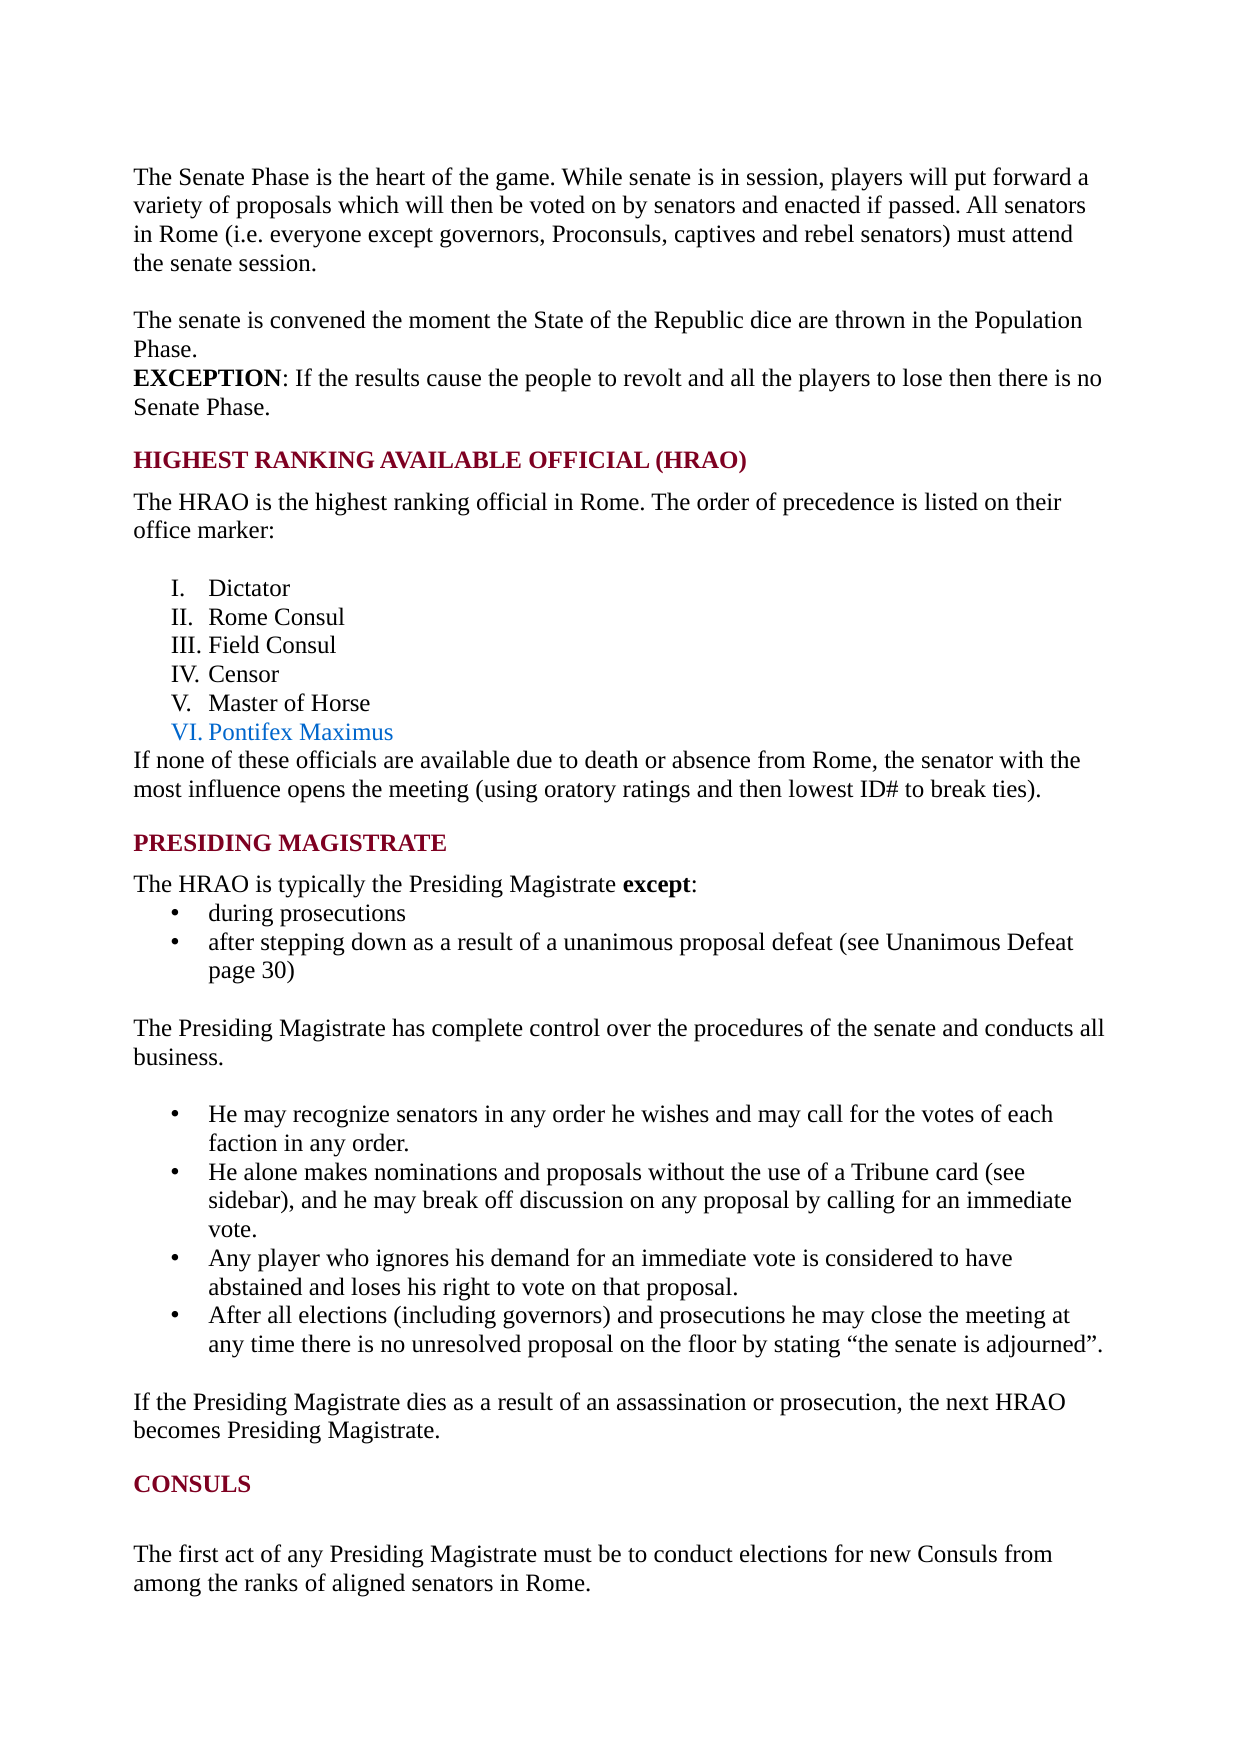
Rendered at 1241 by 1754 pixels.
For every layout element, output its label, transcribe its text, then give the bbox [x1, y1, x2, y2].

table_header The Senate Phase is the heart of the game. While senate is in session, players will put forward a variety of proposals which will then be voted on by senators and enacted if passed. All senators in Rome (i.e. everyone except governors, Proconsuls, captives and rebel senators) must attend the senate session. The senate is convened the moment the State of the Republic dice are thrown in the Population Phase. EXCEPTION: If the results cause the people to revolt and all the players to lose then there is no Senate Phase. HIGHEST RANKING AVAILABLE OFFICIAL (HRAO) The HRAO is the highest ranking official in Rome. The order of precedence is listed on their office marker: If none of these officials are available due to death or absence from Rome, the senator with the most influence opens the meeting (using oratory ratings and then lowest ID# to break ties). PRESIDING MAGISTRATE The HRAO is typically the Presiding Magistrate except: during prosecutions after stepping down as a result of a unanimous proposal defeat (see Unanimous Defeat page 30) The Presiding Magistrate has complete control over the procedures of the senate and conducts all business. He may recognize senators in any order he wishes and may call for the votes of each faction in any order. He alone makes nominations and proposals without the use of a Tribune card (see sidebar), and he may break off discussion on any proposal by calling for an immediate vote. Any player who ignores his demand for an immediate vote is considered to have abstained and loses his right to vote on that proposal. After all elections (including governors) and prosecutions he may close the meeting at any time there is no unresolved proposal on the floor by stating “the senate is adjourned”. If the Presiding Magistrate dies as a result of an assassination or prosecution, the next HRAO becomes Presiding Magistrate. CONSULS The first act of any Presiding Magistrate must be to conduct elections for new Consuls from among the ranks of aligned senators in Rome. He must nominate candidates in pairs. Any pair of candidates that is defeated may not be nominated again that turn as the same pair, but the individuals making up the defeated pair may be nominated again as part of a new pair. Candidates are elected or defeated as a pair; one cannot be elected while the other is defeated in the same vote. The current Consuls and Dictator (if any) may not be elected Consul this turn until the Tradition Erodes law is passed. A senator may not hold two offices simultaneously, but the current Censor or Master of Horse may be elected Consul with the understanding that he will not continue to serve in his existing office. Nominations continue until two Consuls are elected or until only one possible pair of candidates remains, in which case this final pair is automatically appointed Consuls. The newly elected Consuls: decide amongst themselves who will be Rome Consul. If they cannot agree, they dice off for the choice of office. place the appropriate Consul markers on their respective cards. immediately increase their influence by +5. The new Rome Consul becomes Presiding Magistrate and takes over conduct of the meeting. The outgoing Consuls receive Prior Consul markers. If a Dictator and Master of Horse exist, they lose their offices and the Dictator gains a Prior Consul marker. DICTATOR A Dictator may be elected or appointed immediately after the consular elections if and only if Rome is facing one of the following dire situations: 3 or more active wars or a war with a combined land and fleet strength of at least 20. A Naval Victory marker reduces the naval strength of a war to zero for this purpose. To be eligible for Dictator, a senator must be aligned, in Rome and not holding any office except Censor. The Consuls, acting together, may appoint any eligible senator on whom they can agree Dictator. If there is only one Consul present because the other has been assassinated, he may act alone to appoint a Dictator. Appointment of a Dictator may not be vetoed with a Tribune. If the Consuls cannot agree to appoint a Dictator, the senate may immediately elect a Dictator if the Presiding Magistrate calls for such elections (which may be vetoed). A Dictator may also be proposed via the use of a Tribune at this time (after the Consuls decline to make a joint appointment). The Presiding Magistrate or anyone with a Tribune may continue to try to elect a Dictator even after multiple failures. However, once a Censor is elected a Dictator nomination may no longer be put forth (even with a Tribune). The new Dictator: becomes Presiding Magistrate takes the Dictator marker increases his influence by +7 appoints as his Master of Horse any aligned senator in Rome not already holding an office except Censor The new Master of Horse: takes the Master of Horse marker increases his influence by +3 The Dictator's proposals cannot be vetoed, though all proposals must still be voted upon normally. The term of the Dictator and his Master of Horse lasts until the consular elections of the next game turn, at which time both the Dictator and his Master of Horse must immediately surrender their offices and the Dictator (not the Master of Horse) takes a Prior Consul marker. EXCEPTION: The Dictator (and Master of Horse) are in revolt. The Dictator (or another senator) may immediately be appointed or elected Dictator again, assuming the active war requirements are met. MASTER OF HORSE Whenever the Dictator commands an army or fleet he is accompanied by his Master of Horse. The Master of Horse must accompany the Dictator on campaigns and cannot act independently of the Dictator unless: the Dictator dies in combat or the Master of Horse loyally follows the Dictator into revolt The Dictator’s military rating for any combat is the sum of his military rating and that of his Master of Horse. The Master of Horse also adds to the commander’s military rating in a naval battle (reflecting the greater efficiency of a unified command), but cannot be used to nullify a Disaster or Standoff result in any battle. If victorious in a war, the Dictator receives the usual increase in his influence and popularity, and the Master of Horse gets nothing. If the Dictator is defeated, the Master of Horse is killed along with him. The Master of Horse can also be killed by a mortality chit draw during a battle result. CENSOR Once the new Consuls (and possibly a Dictator) have been established, the Presiding Magistrate conducts elections for Censor. Candidates must have a Prior Consul marker and be an aligned senator in Rome. The Censor may succeed himself. If only one eligible candidate of consular experience is available (as usually happens on the first turn), he is elected automatically. If there are no senators with consular experience present in the senate and free of other offices, the election for Censor is temporarily thrown open to all aligned senators in Rome. The new Censor: takes the Censor marker increases his influence by +5 becomes temporary Presiding Magistrate in order to conduct any prosecutions PROSECUTIONS Once elected, a new Censor has two options: declare no prosecutions and return conduct of the meeting to the Presiding Magistrate announce a prosecution He may conduct up to two minor or one major prosecution each turn in addition to any special prosecutions of assassins (page 40). During prosecutions the Censor is the Presiding Magistrate and conducts all voting. If he suffers a unanimous defeat, he may either lose one influence (to a minimum of 0) or hand control of the meeting back to the normal Presiding Magistrate and end all prosecutions. A Censor may not prosecute himself. Only senators in Rome may be prosecuted. If the Censor dies as a result of an assassination while the prosecutions are ongoing, all unresolved prosecutions fail and the HRAO becomes the Presiding Magistrate. A senator with any of the following is eligible for a minor prosecution: a minor (“Corrupt” side) corruption marker a major (“Major” side) corruption marker the corrupt portion of a concession revealed To be eligible for a major prosecution the accused must hold a major corruption marker, which means that the senator held a major office last turn. The Censor must appoint a consenting senator to be Prosecutor for each prosecution. The Prosecutor can be any senator in Rome, provided it is not the Censor himself or the accused. TRIAL The Censor calls for votes. Voting against the prosecution is a vote against conviction. Voting for the prosecution is a vote for conviction. During a prosecution the accused receives additional votes equal to his influence. POPULAR APPEAL A senator accused in a prosecution may appeal to the people when his faction is called upon to vote. Popular Appeal Result = 2d6 + Accused's Popularity Note that the accused's popularity may be positive or negative. The result is found on the Popular Appeal Table on the game board: Accused Freed - ends the prosecution with an acquittal, and one mortality chit for each number by which the modified roll exceeds 11 is drawn to see if either the Censor and/or the Prosecutor (the only two vulnerable to the chit draw) is killed by a mob enraged over this obvious frame-up. Positive Votes - are added to the votes “against” conviction. Negative Votes - are added to the votes “for” conviction. Accused Killed - the populace is so disgusted by the self-serving rhetoric of the accused that they kill him themselves. If the accused is killed in this way, the accused is considered to have been guilty, and the prosecutor still gains his Prior Consul marker (if any) and half of his influence, as usual (see below). A senator who makes a popular appeal and is not killed as a result may play a Tribune to veto the prosecution after discovering the result of his appeal. A Tribune may be played by anyone to veto the prosecution. The vetoed prosecution still counts towards the Censor’s total allowed prosecutions this Senate Phase. A prosecution is not considered to be a proposal and therefore cannot be proposed with a Tribune. TRIAL OUTCOMES If the prosecution fails, the accused goes free and may not be prosecuted again this turn for the same reason. If convicted of a minor prosecution, the accused: loses 5 popularity (which can become negative) loses 5 influence (to a minimum of 0) loses any Prior Consul marker must return all of his concessions to the Forum The Prosecutor: adds half of the influence lost by the accused (rounded up) to his own influence gains a Prior Consul marker If convicted of a major prosecution, the accused: is executed The Prosecutor: adds half of the influence that would have been lost by the accused to his own influence, had the accused been convicted of a minor prosecution (see above) and not killed gains a Prior Consul marker Upon completion of his prosecutions, the Censor turns the meeting back to the normal Presiding Magistrate, and all corruption markers are removed from senators. Armaments and Shipbuilding concessions should be readjusted to hide the corrupt bar, indicating that these senators cannot be prosecuted next turn unless they take money from their concession again. GOVERNORSHIPS When a province is created, place its card in the Forum - undeveloped (yellow-bordered) side up. Each province in the Forum has a governorship that the senate must fill from among its membership during the next Senate Phase. Elections for all open governorships are conducted immediately after prosecutions and before conducting other business. Elections continue until a governor is selected or there is only one eligible candidate remaining. When a governor is elected, the province card is placed with his senator card, and he must leave Rome immediately without participating in any remaining senate votes. This departure is figurative, there is no actual removal of the governor about the play area. Elections for multiple governorships, including recalls (see below), may be held simultaneously so that governors will be elected (or rejected) in tandem and depart at the same time, but no other proposal may be added to the same vote. The holder of a major office may not be proposed as a governor. An unaligned senator in the Forum may be elected governor, but is removed from the Forum and becomes immune to persuasion attempts until his return to Rome, when he is again placed in the Forum. He collects taxes for the state but does not take provincial spoils from the province. All governorships are for a period of three turns. The term dial is adjusted at the end of the Revenue Phase (page 23). When the term dial drops below 1, the governor returns to Rome. He may not be re-elected to that or another governorship without his consent during the turn of his return unless there are no other eligible candidates in Rome. Likewise, a newly recalled governor may not be sent out again on the same turn he was recalled without his consent unless there are no other eligible candidates in Rome. RECALLS A governor may be recalled immediately by electing a new governor, provided the recalled governor was not elected this same turn. The replacement governor inherits the province with the term dial reset for three turns. Recalled governors that have a corruption marker keep it until the prosecution step of the next Senate Phase. At the end of the Senate Phase, all provinces must have a governor. If a governor dies during the Senate Phase after all vacant governorships have been assigned another governor must be elected at the earliest opportunity. A province without a governor does not generate or lose money for the state, nor can it be developed. Therefore, a new province never generates State taxes during its first turn of existence because it has no governor during that Revenue Phase. OTHER BUSINESS The Presiding Magistrate may now conduct other business by proposing whatever motions he wishes. Each proposal may consist of only one kind of proposal at a time. For example, a proposal could not group a land bill with a concession vote to increase the chances of passage. Proposals of the same type may always be grouped together. EXCEPTION: Land bills (page 37) The Presiding Magistrate may close the meeting whenever he chooses, as long as there is no unresolved motion on the floor. He simply states the “senate is adjourned” and thereby ends the opportunity for assassinations. The closing of the senate cannot be vetoed, however a Tribune can be used to temporarily keep the senate open in order to introduce a single proposal (page 32). ASSIGN CONCESSIONS Proposals may be made to assign a specific concession from the Forum to a specific senator present in Rome. Group proposals may be made to simultaneously assign different concessions to different senators to increase voting support. If a proposal to assign a concession fails (whether singly or as part of a group), that concession card is flipped over to indicate that it may not be proposed again during the same game turn. There is no limit to the number of concessions a senator may control. The Land Commission concession may only be assigned if a land bill is in effect; once assigned it must be returned to the Forum if there are no land bills in effect at the end of a Senate Phase. LAND BILLS The senate can improve the Unrest Level by passing land bills. Three kinds are available: Type I, Type II, and Type III (see table below). Regardless of the type of land bill, the Unrest Level is lowered only during the turn of their passage. The senate may propose no more than one land bill of each type each game turn. The number of land bills that may be in effect at one time is limited by the number of such markers available. A land bill proposal must name two consenting senators as sponsor and co-sponsor. If the land bill passes, the Unrest Level is lowered and the popularity of the sponsor and co-sponsor is raised as indicated on the Land Bills Table. Place the appropriate land bill marker in the applicable display box of the State treasury as a reminder of funds owed by the State during the Revenue Phase. Regardless of the outcome, any senator who votes against a land bill lowers his popularity as indicated on the Land Bills Table. A senator who vetoes a land bill with a Tribune is not so penalized. REPEALS The senate may attempt to repeal a Type II or Type III land bill, even on the same turn it passed. Type I land bills may not be repealed once they are passed and are removed during the next Revenue Phase (see below). Only one land bill repeal may be attempted per turn. The senator who volunteers to sponsor the repeal of a land bill must have popularity equal to or greater than the amount he will lose by sponsoring and voting for the repeal. The sponsor lowers his popularity as indicated on the Land Bills Table and must vote for that repeal. If the repeal passes, the Unrest Level is raised as indicated on the Land Bills Table. Regardless of whether the repeal passes or not, senators who vote for the repeal lower their popularity accordingly. Payment for land bills is made during the Revenue Phase by subtracting the costs of any current land bills from the State treasury. Remove the Type I land bill marker after payment is made. ASSASSINATION OF SPONSORS Whenever both the sponsor and co-sponsor of a land bill are from the same faction, they risk assassination (page 40). Any time prior to the end of the vote on the land bill, one senator may attempt an assassination of either the sponsor or co-sponsor by rolling on the Assassination Table. If caught, that senator is killed. However, there are no further consequences to his faction as would normally accrue due to a caught assassin. Regardless of the outcome, the vote on the land bill continues. RECRUITMENT OF FORCES The senate may vote to raise or disband forces. The maximum number of legions and fleets the Republic may have as active forces is 25 of each. The number to be raised must be specified in the original proposal. Theater and commander must be the subject of subsequent proposals. Forces raised are taken from the Force Pool on the game board and placed in Italy (i.e. the Active Forces boxes). The State treasury must immediately pay 10 talents for each new unit raised. A legion/ fleet cannot be disbanded and rebuilt in the same Senate Phase. The senate may only vote to disband units located in Rome. CONCESSION GAINS Any senator who holds the Armaments or Ship Building concessions must immediately collect the income listed on the concession when legions or ships are built. Senators taking money in this way slide the concession out to reveal the printed corrupt bar listed on the card. This indicates that the senator is liable to a minor prosecution during the next Senate Phase (page 33). DEPLOYMENT OF FORCES The senate may send a commander and a specific group of forces in the Active Forces boxes to attack any available active, inactive or imminent war. The senate may not send a force to fight a war unless it is supported by the number of fleets required by that war card. Multiple forces may even be sent against the same war. When a measure to send a force away passes, those units are placed on the commander’s card, and he is immediately considered absent from Rome and placed overlapping the war. The Field Consul, the Rome Consul and the Dictator (with the Master of Horse) can all be sent to war with the only limitation being that the Field Consul must be sent to war before (or in conjunction with) the Rome Consul. These proposals may be made separately or in a package. The passage of any measure sending the Presiding Magistrate to war ends the Senate Phase. Consequently, a player wishing to enact some other proposal during that Senate Phase may play a Tribune card before or during his turn to vote on sending the Presiding Magistrate away - not as a veto, but as a measure to suspend the vote until after his proposal has been acted upon. If the proposal put forth from this Tribune results in making the suspended deployment proposal invalid (e.g. the troops no longer exist, etc…), the suspended proposal automatically fails. The senate may send more than one army under different commanders to fight the same war. However, if they do so, each army must attack separately, one at a time, until the war is defeated or all armies have attacked. The advantage of sending separate armies to fight a single war is that each Disaster/Standoff number can only be applied once a turn. EXAMPLE: An end result of 14 would result in a disaster for the first battle resolution, but a subsequent end result of 14 for a different force on the same turn would not be considered a disaster. MINIMUM FORCES The senate may not propose to send a senator to fight a war without his consent unless the combined strength of his force (including his military rating) is equal to or greater that of the war and any applicable leader. If as a result of losses sustained in a previous turn, a Proconsul’s force falls beneath that of the opposing war, he has no such right of refusal and must attack again the following turn. EXCEPTION: Automatic recalls – see below. REINFORCEMENTS The senate may send additional forces to a commander during the Senate Phase. If a Proconsul has no legions left or insufficient fleets to prosecute the war, he must be reinforced or he will be automatically recalled at the end of the current Senate Phase (see Automatic Recalls, below). A commander that left Rome in the current Senate Phase may not be reinforced. RECALL OF COMMANDERS / FORCES The senate may vote to recall or replace any commander who was not victorious during the previous Combat Phase. He returns to Rome immediately and his forces are placed in the Active Forces boxes unless a replacement commander is sent to take his place as part of the recall. The senate may also recall part of a force to Rome, leaving the rest with its commander in the field, providing the recall follows the standard minimum forces rules (see above). The senate may not recall a commander or forces attached to a commander that were deployed during the current Senate Phase nor a commander or troops attached to that commander if already reinforced in the current Senate Phase. The senate may not recall legions from a Proconsul without his consent that will reduce the strength of his force to less than that of his war and any applicable leaders. AUTOMATIC RECALLS Once the senate is closed, all Proconsuls who have insufficient fleet support, no legions when fighting a land battle or no fleets when fighting a naval battle are automatically recalled. Any force without a commander is also automatically recalled at this time. Obtaining fleet support is not required to perform these recalls. GARRISONS Each province has a base land and naval strength depending on whether the province is developed or not. These base province strengths are defenses innate to the provinces and can be enhanced by garrisons (the advanced rules expand on the role of provincial forces). The senate may vote to send one or more legions to a province to augment its base land strength. Once sent, they remain there until recalled and follow the province to the Forum when up for reassignment. Garrisons cannot be recalled the same turn they are deployed. Garrisons are under command of the current governor. The senate pays garrison maintenance costs. The only thing that garrisoned legions do (without using the provincial wars and rebel governor advanced rules) is protect the province and governor from dangerous events. Those provinces with underscored names and black border silhouettes are frontier provinces, which are susceptible to the Barbarian Raids events and should be garrisoned accordingly. MINOR MOTIONS A player may make gratuitous motions to enhance the atmosphere of the game or inform another player of his desire or dislike for a certain course of action. Votes of censure or gratitude, reprimands, personally insulting proposals and the like can all be appropriate. Passage of minor motions has no game impact. Defeat of a minor motions carries no loss of influence penalty to the initiator of that motion. ASSASSINATIONS Players may attempt to eliminate opposing senators by announcing an assassination attempt which will be carried out by a specific senator belonging to the player attempting the assassination. The player making the attempt may add to their assassination roll by playing one or more assassin cards prior to the resolution (the roll), but possession of an assassin card is not necessary to attempt an assassination. Other factions may not interfere with this attempt with their own assassin or bodyguard faction cards. No faction may be the target of more than one attempt per turn, and no faction may attempt more than one assassination per turn. A faction may not attempt to assassinate one of its own senators. A senator’s vote is counted even if he is dead by the end of the vote (as long as he voted before he died). A land bill vote is never canceled by the death of a senator, whether he is sponsor or co-sponsor. SENATUS INTERRUPTUS Assassinations may be attempted only while the senate is in session and only by and against those in attendance. Once the senate is adjourned, it is no longer possible to attempt an assassination during that game turn. The timing of an assassination attempt can be critical, so the players may want to agree beforehand on a short phrase (e.g., “Die swine!”) that will mark the exact moment of the attempt. It will thus be easier to decide if a sole Consul was killed before he could finish announcing the appointment of one of his fellow faction members as Dictator. No other card besides Assassin may be played between when the assassination is called and when the roll is made. The assassin announces the senator making the attempt and his target before rolling 1d6. Results are found on the Assassination Table. Assassination Table If the target senator has one or more “Secret Bodyguard” cards, he may announce after the roll how many of those cards he will play to defend against the assassination attempt. Each bodyguard so used subtracts 1 from the roll and is discarded after use. The “Open Bodyguard” card must be in play prior to an assassination attempt to have any effect. If the assassin is not caught, for each bodyguard card played, the assassin must roll again with all applicable modifiers solely to determine if he is caught. It is therefore possible for the first roll to kill the victim and a subsequent roll to result in the assassin’s capture. KILLED The target of the assassination attempt is killed (page 19). If the Presiding Magistrate dies, the vote continues with the next HRAO acting as Presiding Magistrate. A nominee up for an office who is assassinated immediately cancels the current proposal and a new nominee (or set of nominees) must be provided by the Presiding Magistrate. EXCEPTION: Concession assignments and Consul for Life nominations can only be proposed once a turn. If the Censor dies during the prosecution step, the current prosecution is canceled and no more prosecutions are possible. If a Prosecutor dies, the prosecution is canceled but still counts towards the Censor’s limit. CAUGHT A caught assassin is killed (page 19). In addition, his faction leader: loses 5 influence if he is in Rome, is the subject of an immediate special major prosecution PROSECUTION OF FAILING FACTION LEADERS The Censor is Presiding Magistrate for an assassination prosecution, even if he is the accused faction leader. If there is no Censor, the current Presiding Magistrate runs the vote. A Prosecutor is not selected for this special prosecution. A special assassination prosecution only temporarily suspends the current proposal. If possible, the proposal continues after the prosecution is resolved. The failing faction leader must make a popular appeal. Instead of modifying the popular appeal roll by his own popularity, he must subtract the popularity of the target senator (if the target had negative popularity, add it to the roll). Assassination Prosecution Popular Appeal Roll = 2d6 - Target Senator's Popularity If the faction leader is found guilty not only is he executed but a number of mortality chits equal to the victim’s popularity (if positive) are drawn, and any other members of the assassin’s faction currently in Rome whose mortality chits are drawn are also implicated and killed. If the caught assassin was the faction leader, he is automatically killed and chits are still drawn as above to implicate further faction members. If the killed faction leader was the last remaining member of the faction, the player is eliminated from the game. [118, 147, 1122, 1612]
table_header [620, 573, 1107, 746]
table_header Dictator Rome Consul Field Consul Censor Master of Horse Pontifex Maximus [133, 573, 620, 746]
text ­ [118, 118, 1122, 147]
